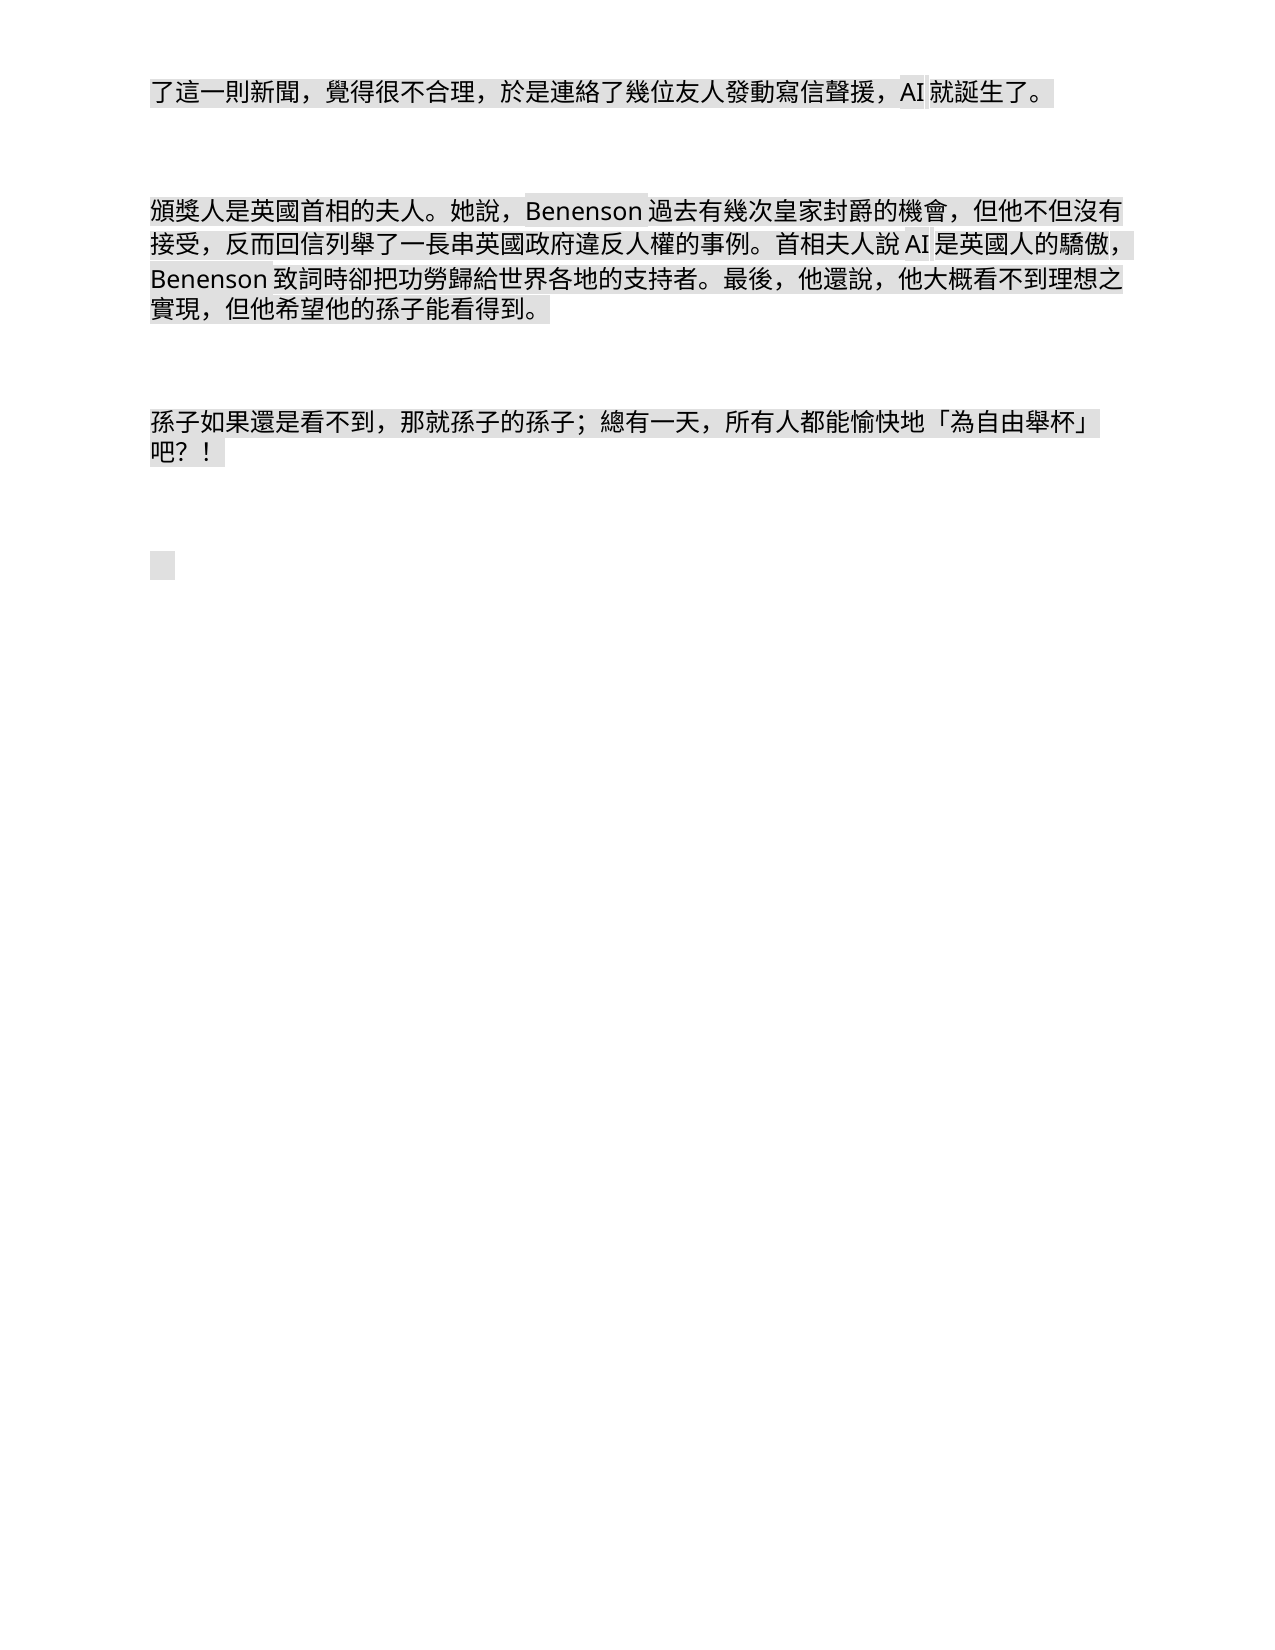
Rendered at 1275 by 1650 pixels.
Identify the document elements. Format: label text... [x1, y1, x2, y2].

text 孫子如果還是看不到，那就孫子的孫子；總有一天，所有人都能愉快地「為自由舉杯」吧？！ [150, 408, 1125, 467]
text 了這一則新聞，覺得很不合理，於是連絡了幾位友人發動寫信聲援，AI就誕生了。 [150, 75, 1125, 109]
text 頒獎人是英國首相的夫人。她說，Benenson過去有幾次皇家封爵的機會，但他不但沒有接受，反而回信列舉了一長串英國政府違反人權的事例。首相夫人說AI是英國人的驕傲，Benenson致詞時卻把功勞歸給世界各地的支持者。最後，他還說，他大概看不到理想之實現，但他希望他的孫子能看得到。 [150, 193, 1125, 324]
